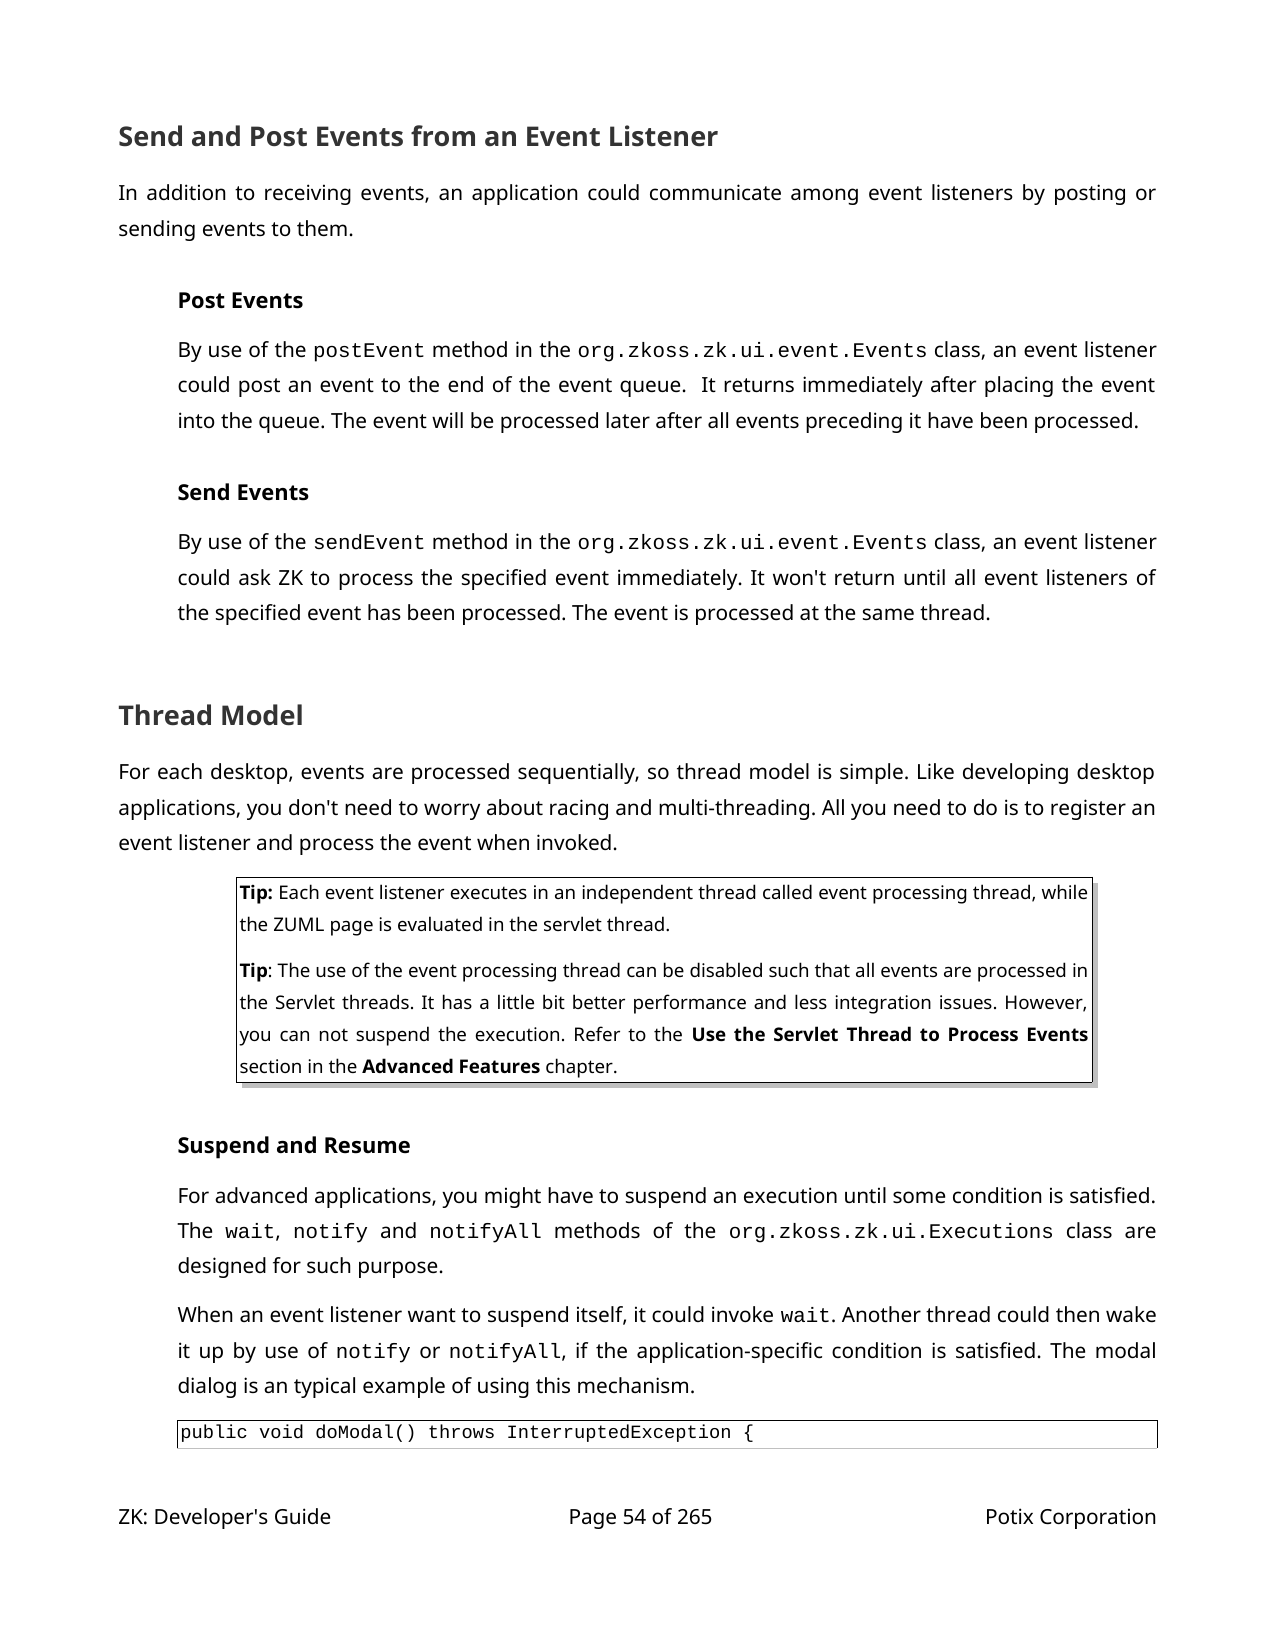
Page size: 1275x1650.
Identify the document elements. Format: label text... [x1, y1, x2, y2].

subtitle Send and Post Events from an Event Listener [118, 118, 1157, 155]
text public void doModal() throws InterruptedException { [178, 1421, 1157, 1448]
subtitle Post Events [177, 284, 1157, 314]
subtitle Suspend and Resume [177, 1130, 1157, 1160]
text In addition to receiving events, an application could communicate among event listeners by posting or sending events to them. [118, 178, 1157, 242]
text By use of the sendEvent method in the org.zkoss.zk.ui.event.Events class, an event listener could ask ZK to process the specified event immediately. It won't return until all event listeners of the specified event has been processed. The event is processed at the same thread. [177, 527, 1157, 626]
text For advanced applications, you might have to suspend an execution until some condition is satisfied. The wait, notify and notifyAll methods of the org.zkoss.zk.ui.Executions class are designed for such purpose. [177, 1181, 1157, 1280]
text By use of the postEvent method in the org.zkoss.zk.ui.event.Events class, an event listener could post an event to the end of the event queue. It returns immediately after placing the event into the queue. The event will be processed later after all events preceding it have been processed. [177, 335, 1157, 434]
text For each desktop, events are processed sequentially, so thread model is simple. Like developing desktop applications, you don't need to worry about racing and multi-threading. All you need to do is to register an event listener and process the event when invoked. [118, 757, 1157, 856]
text Tip: The use of the event processing thread can be disabled such that all events are processed in the Servlet threads. It has a little bit better performance and less integration issues. However, you can not suspend the execution. Refer to the Use the Servlet Thread to Process Events section in the Advanced Features chapter. [237, 955, 1092, 1082]
subtitle Send Events [177, 477, 1157, 507]
text When an event listener want to suspend itself, it could invoke wait. Another thread could then wake it up by use of notify or notifyAll, if the application-specific condition is satisfied. The modal dialog is an typical example of using this mechanism. [177, 1301, 1157, 1400]
text Tip: Each event listener executes in an independent thread called event processing thread, while the ZUML page is evaluated in the servlet thread. [237, 878, 1092, 937]
subtitle Thread Model [118, 697, 1157, 734]
